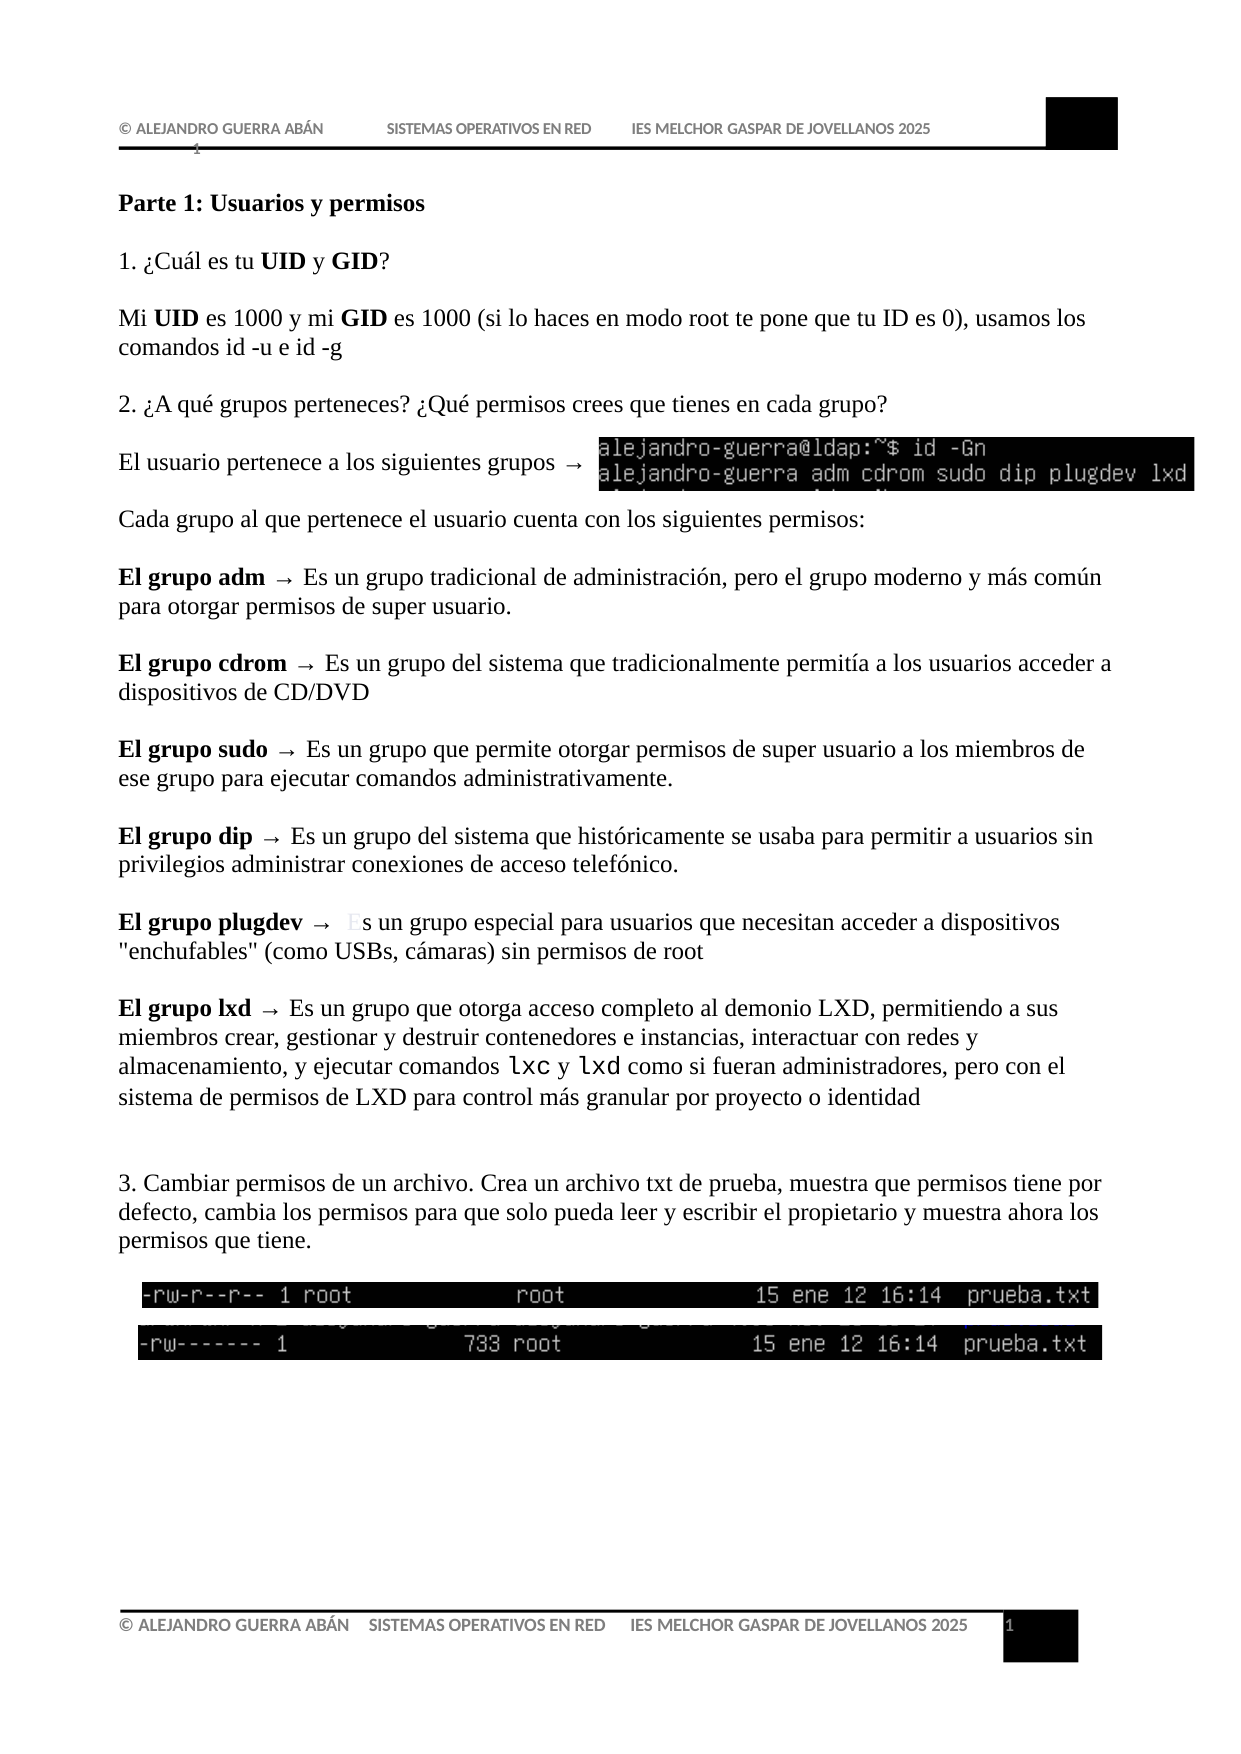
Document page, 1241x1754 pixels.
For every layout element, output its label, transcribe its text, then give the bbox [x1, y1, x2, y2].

text El grupo adm → Es un grupo tradicional de administración, pero el grupo moderno y más común para otorgar permisos de super usuario. [118, 562, 1122, 619]
text 1. ¿Cuál es tu UID y GID? [118, 246, 1122, 274]
text Mi UID es 1000 y mi GID es 1000 (si lo haces en modo root te pone que tu ID es 0), usamos los comandos id -u e id -g [118, 303, 1122, 361]
picture [142, 1282, 1099, 1308]
text El grupo lxd → Es un grupo que otorga acceso completo al demonio LXD, permitiendo a sus miembros crear, gestionar y destruir contenedores e instancias, interactuar con redes y almacenamiento, y ejecutar comandos lxc y lxd como si fueran administradores, pero con el sistema de permisos de LXD para control más granular por proyecto o identidad [118, 993, 1122, 1110]
text El grupo cdrom → Es un grupo del sistema que tradicionalmente permitía a los usuarios acceder a dispositivos de CD/DVD [118, 648, 1122, 706]
text El grupo sudo → Es un grupo que permite otorgar permisos de super usuario a los miembros de ese grupo para ejecutar comandos administrativamente. [118, 734, 1122, 792]
text 2. ¿A qué grupos perteneces? ¿Qué permisos crees que tienes en cada grupo? [118, 389, 1122, 418]
text El grupo dip → Es un grupo del sistema que históricamente se usaba para permitir a usuarios sin privilegios administrar conexiones de acceso telefónico. [118, 821, 1122, 878]
text Parte 1: Usuarios y permisos [118, 188, 1122, 217]
text El usuario pertenece a los siguientes grupos → [118, 447, 598, 476]
text El grupo plugdev → Es un grupo especial para usuarios que necesitan acceder a dispositivos "enchufables" (como USBs, cámaras) sin permisos de root [118, 907, 1122, 964]
picture [598, 437, 1195, 491]
text 3. Cambiar permisos de un archivo. Crea un archivo txt de prueba, muestra que permisos tiene por defecto, cambia los permisos para que solo pueda leer y escribir el propietario y muestra ahora los permisos que tiene. [118, 1168, 1122, 1254]
picture [138, 1325, 1103, 1360]
text Cada grupo al que pertenece el usuario cuenta con los siguientes permisos: [118, 504, 1122, 533]
